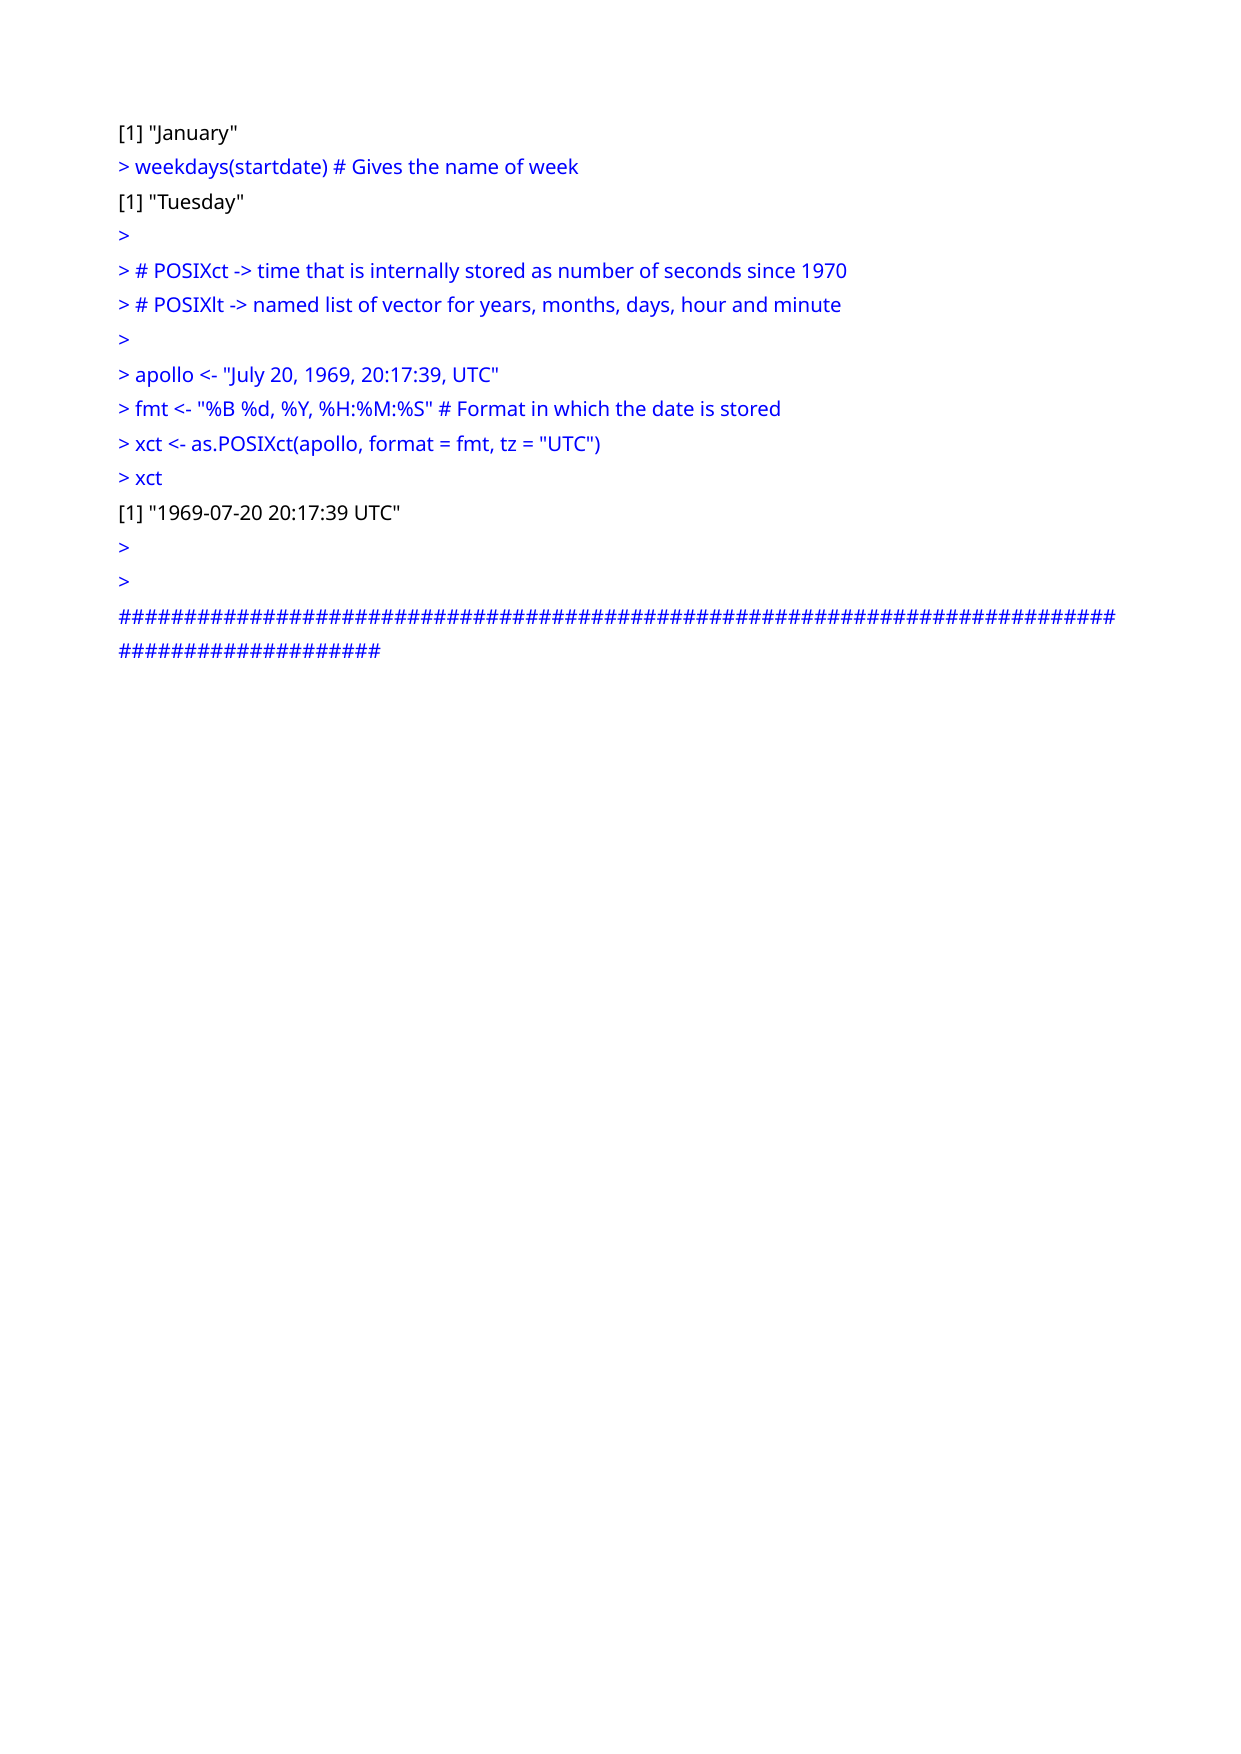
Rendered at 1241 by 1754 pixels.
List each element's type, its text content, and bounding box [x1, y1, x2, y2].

text > xct [118, 464, 1122, 492]
text > [118, 222, 1122, 249]
text > [118, 326, 1122, 353]
text > xct <- as.POSIXct(apollo, format = fmt, tz = "UTC") [118, 429, 1122, 457]
text > fmt <- "%B %d, %Y, %H:%M:%S" # Format in which the date is stored [118, 395, 1122, 422]
text > [118, 533, 1122, 561]
text > # POSIXct -> time that is internally stored as number of seconds since 1970 [118, 256, 1122, 284]
text > ################################################################################################ [118, 568, 1122, 664]
text [1] "Tuesday" [118, 187, 1122, 215]
text > weekdays(startdate) # Gives the name of week [118, 153, 1122, 180]
text [1] "1969-07-20 20:17:39 UTC" [118, 498, 1122, 526]
text > apollo <- "July 20, 1969, 20:17:39, UTC" [118, 360, 1122, 388]
text [1] "January" [118, 118, 1122, 146]
text > # POSIXlt -> named list of vector for years, months, days, hour and minute [118, 291, 1122, 319]
